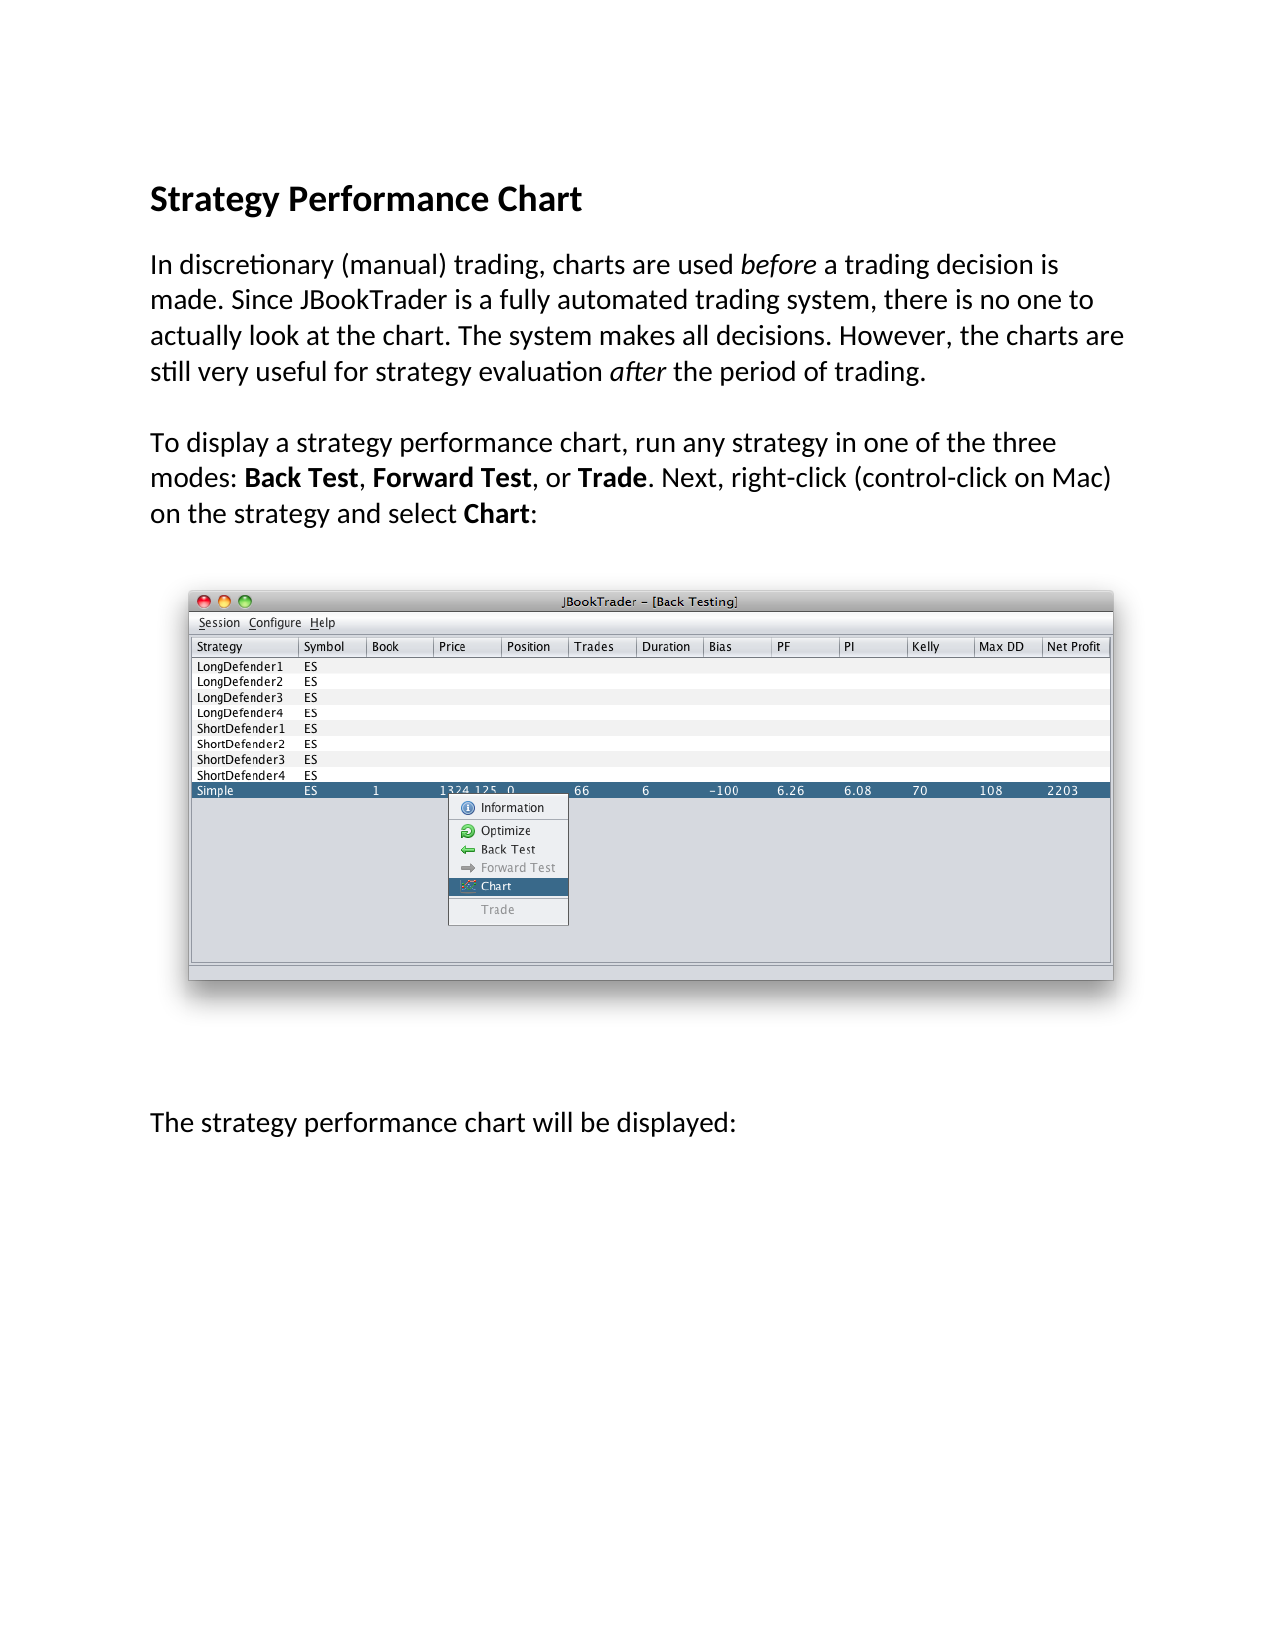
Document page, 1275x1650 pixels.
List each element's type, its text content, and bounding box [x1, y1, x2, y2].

picture [150, 566, 1150, 1033]
subtitle Strategy Performance Chart [150, 175, 1125, 221]
text The strategy performance chart will be displayed: [150, 1104, 1125, 1139]
text In discretionary (manual) trading, charts are used before a trading decision is made. Since JBookTrader is a fully automated trading system, there is no one to actually look at the chart. The system makes all decisions. However, the charts are still very useful for strategy evaluation after the period of trading. [150, 246, 1125, 388]
text To display a strategy performance chart, run any strategy in one of the three modes: Back Test, Forward Test, or Trade. Next, right-click (control-click on Mac) on the strategy and select Chart: [150, 424, 1125, 531]
